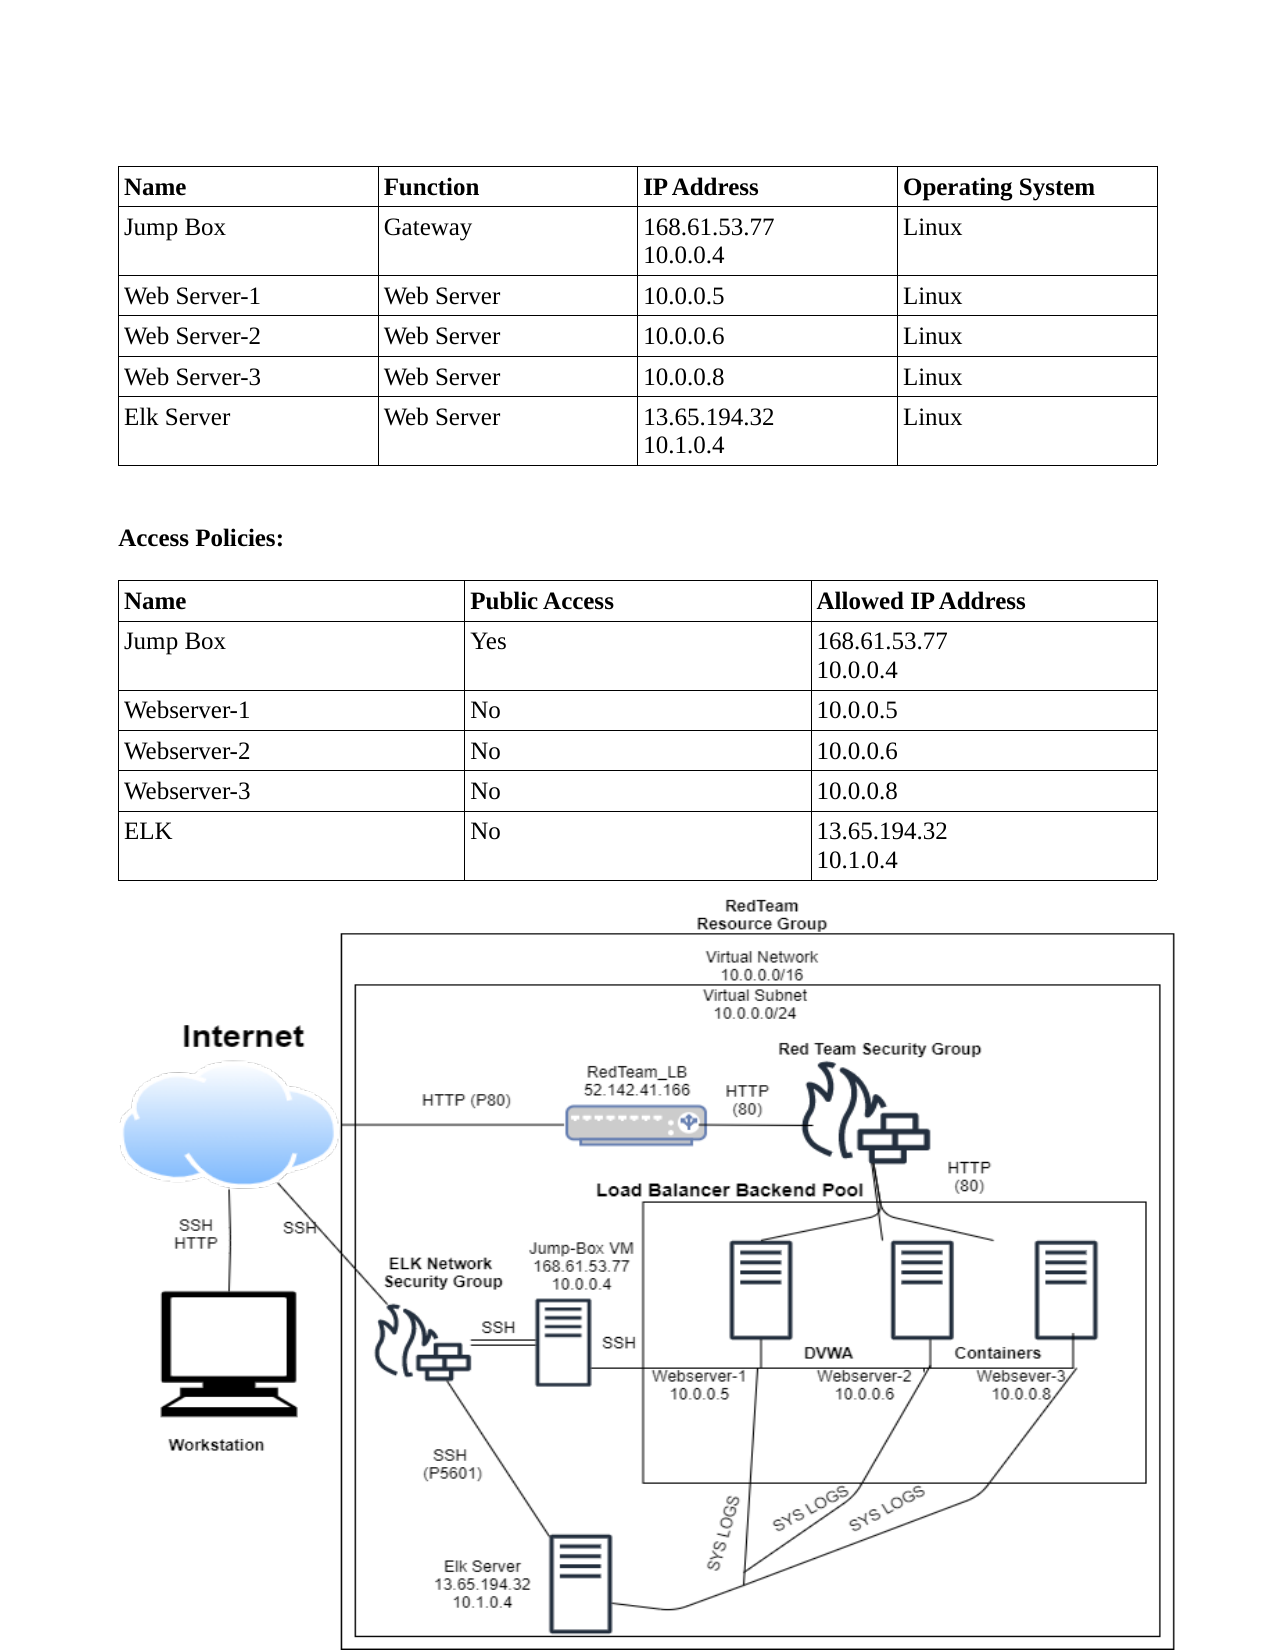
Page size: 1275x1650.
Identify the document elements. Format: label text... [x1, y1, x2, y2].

table_cell Webserver-2 [119, 731, 464, 770]
table_header Operating System [898, 167, 1157, 206]
table_cell 168.61.53.77 10.0.0.4 [812, 622, 1157, 689]
table_header IP Address [638, 167, 897, 206]
table_cell 13.65.194.32 10.1.0.4 [812, 812, 1157, 879]
table_cell No [465, 731, 811, 770]
table_cell Web Server-1 [119, 276, 378, 315]
table_cell Web Server-2 [119, 316, 378, 356]
table_cell Web Server [379, 397, 637, 465]
table_cell Linux [898, 207, 1157, 275]
text Access Policies: [118, 523, 1157, 551]
picture [119, 895, 1176, 1650]
table_cell 10.0.0.5 [638, 276, 897, 315]
table_cell Web Server-3 [119, 357, 378, 396]
table_header Name [119, 167, 378, 206]
table_header Allowed IP Address [812, 581, 1157, 621]
table_cell 10.0.0.8 [638, 357, 897, 396]
table_cell 10.0.0.6 [638, 316, 897, 356]
table_cell Gateway [379, 207, 637, 275]
table_cell Webserver-3 [119, 771, 464, 811]
table_cell Linux [898, 357, 1157, 396]
table_header Public Access [465, 581, 811, 621]
table_cell 13.65.194.32 10.1.0.4 [638, 397, 897, 465]
table_cell Web Server [379, 316, 637, 356]
table_cell 168.61.53.77 10.0.0.4 [638, 207, 897, 275]
table_cell Linux [898, 276, 1157, 315]
table_cell Jump Box [119, 207, 378, 275]
table_cell 10.0.0.5 [812, 691, 1157, 730]
table_cell 10.0.0.6 [812, 731, 1157, 770]
table_cell No [465, 771, 811, 811]
table_cell 10.0.0.8 [812, 771, 1157, 811]
table_cell Webserver-1 [119, 691, 464, 730]
table_cell Elk Server [119, 397, 378, 465]
table_cell Linux [898, 316, 1157, 356]
table_cell Web Server [379, 357, 637, 396]
table_cell Yes [465, 622, 811, 689]
table_cell No [465, 691, 811, 730]
table_header Name [119, 581, 464, 621]
table_header Function [379, 167, 637, 206]
table_cell Web Server [379, 276, 637, 315]
table_cell ELK [119, 812, 464, 879]
table_cell Linux [898, 397, 1157, 465]
table_cell No [465, 812, 811, 879]
table_cell Jump Box [119, 622, 464, 689]
